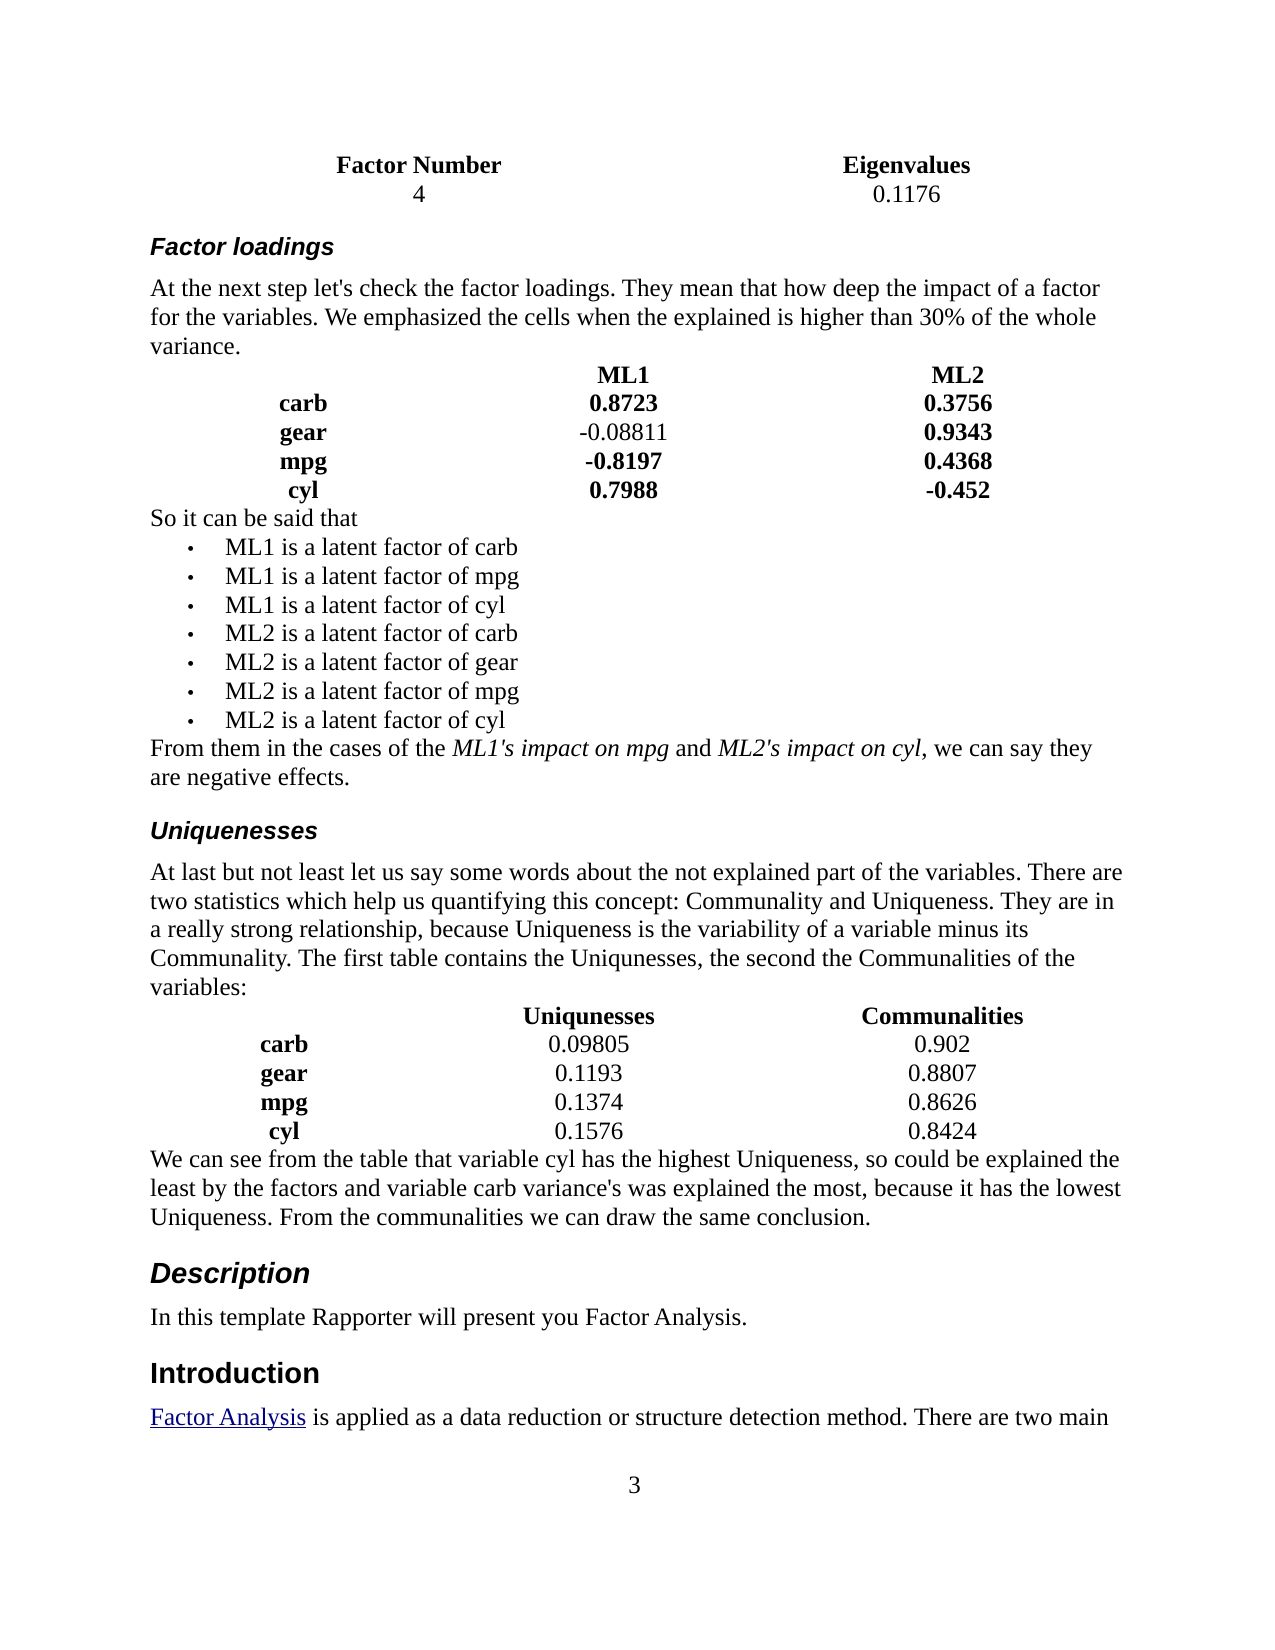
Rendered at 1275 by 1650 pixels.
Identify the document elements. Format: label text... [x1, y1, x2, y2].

list ML2 is a latent factor of mpg [187, 676, 1125, 705]
table_cell 4 [150, 179, 688, 207]
table_cell 0.3756 [791, 389, 1125, 417]
text Factor Analysis is applied as a data reduction or structure detection method. There are two main [150, 1402, 1125, 1430]
table_cell cyl [150, 1116, 418, 1144]
table_cell 0.8626 [759, 1087, 1125, 1116]
table_cell 0.902 [759, 1030, 1125, 1058]
table_cell carb [150, 389, 456, 417]
text So it can be said that [150, 503, 1125, 532]
table_cell 0.09805 [418, 1030, 759, 1058]
list ML1 is a latent factor of carb [187, 532, 1125, 561]
text At the next step let's check the factor loadings. They mean that how deep the impact of a factor for the variables. We emphasized the cells when the explained is higher than 30% of the whole variance. [150, 273, 1125, 360]
table_cell 0.7988 [456, 475, 791, 503]
list ML2 is a latent factor of cyl [187, 705, 1125, 733]
subtitle Uniquenesses [150, 816, 1125, 844]
table_cell carb [150, 1030, 418, 1058]
table_cell 0.8424 [759, 1116, 1125, 1144]
table_cell 0.1193 [418, 1058, 759, 1087]
subtitle Description [150, 1256, 1125, 1289]
table_cell mpg [150, 446, 456, 475]
table_header ML1 [456, 360, 791, 388]
table_cell 0.1374 [418, 1087, 759, 1116]
text In this template Rapporter will present you Factor Analysis. [150, 1302, 1125, 1331]
table_cell 0.4368 [791, 446, 1125, 475]
table_cell cyl [150, 475, 456, 503]
list ML1 is a latent factor of mpg [187, 561, 1125, 590]
list ML1 is a latent factor of cyl [187, 590, 1125, 618]
table_cell 0.8807 [759, 1058, 1125, 1087]
table_cell -0.08811 [456, 417, 791, 446]
text From them in the cases of the ML1's impact on mpg and ML2's impact on cyl, we can say they are negative effects. [150, 733, 1125, 791]
table_cell 0.1576 [418, 1116, 759, 1144]
table_cell 0.1176 [688, 179, 1125, 207]
table_header Eigenvalues [688, 150, 1125, 179]
table_header Uniqunesses [418, 1001, 759, 1029]
table_cell mpg [150, 1087, 418, 1116]
table_cell -0.8197 [456, 446, 791, 475]
table_cell 0.9343 [791, 417, 1125, 446]
list ML2 is a latent factor of carb [187, 618, 1125, 647]
table_cell 0.8723 [456, 389, 791, 417]
table_header [150, 360, 456, 388]
table_cell gear [150, 417, 456, 446]
list ML2 is a latent factor of gear [187, 647, 1125, 676]
subtitle Factor loadings [150, 232, 1125, 261]
table_header Factor Number [150, 150, 688, 179]
table_cell gear [150, 1058, 418, 1087]
table_header ML2 [791, 360, 1125, 388]
table_header Communalities [759, 1001, 1125, 1029]
table_header [150, 1001, 418, 1029]
text We can see from the table that variable cyl has the highest Uniqueness, so could be explained the least by the factors and variable carb variance's was explained the most, because it has the lowest Uniqueness. From the communalities we can draw the same conclusion. [150, 1144, 1125, 1231]
text At last but not least let us say some words about the not explained part of the variables. There are two statistics which help us quantifying this concept: Communality and Uniqueness. They are in a really strong relationship, because Uniqueness is the variability of a variable minus its Communality. The first table contains the Uniqunesses, the second the Communalities of the variables: [150, 857, 1125, 1001]
table_cell -0.452 [791, 475, 1125, 503]
subtitle Introduction [150, 1356, 1125, 1389]
